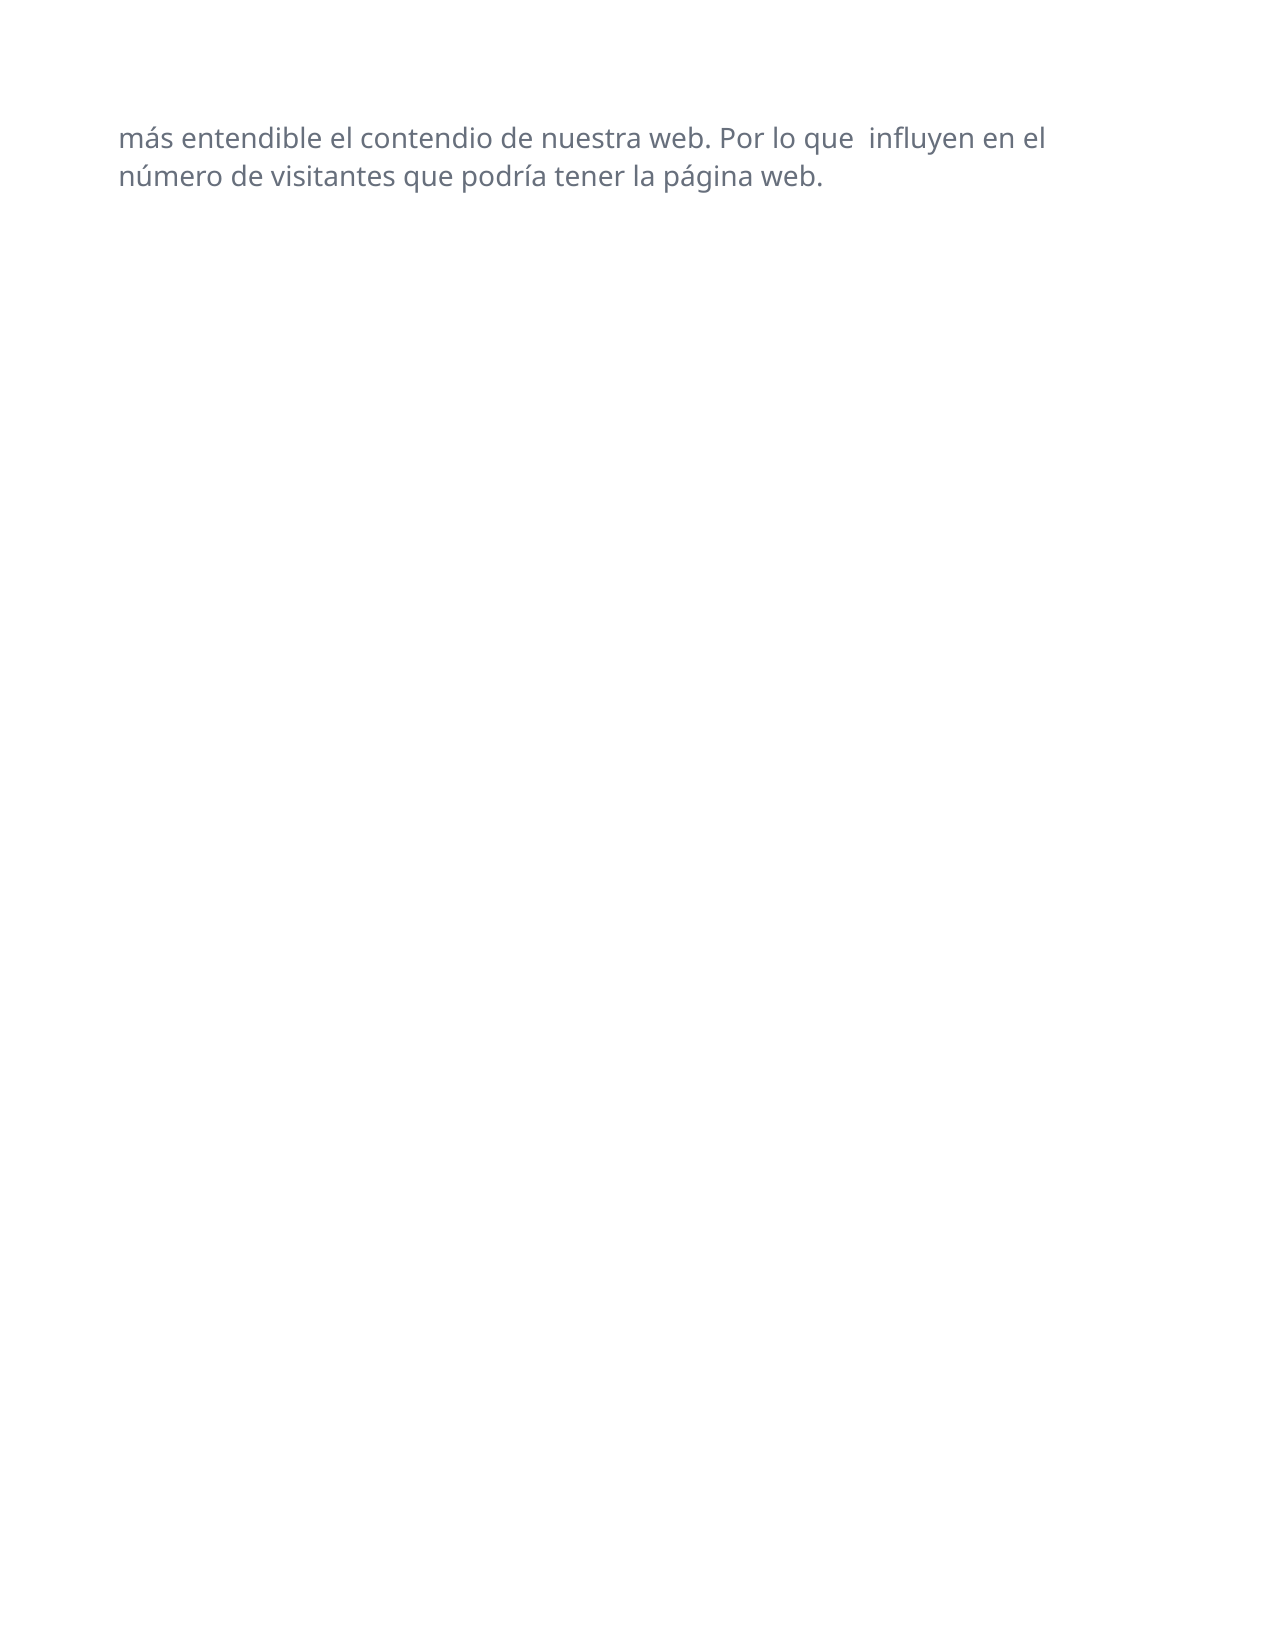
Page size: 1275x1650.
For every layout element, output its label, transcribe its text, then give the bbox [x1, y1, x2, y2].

text más entendible el contendio de nuestra web. Por lo que influyen en el número de visitantes que podría tener la página web. [118, 118, 1157, 195]
